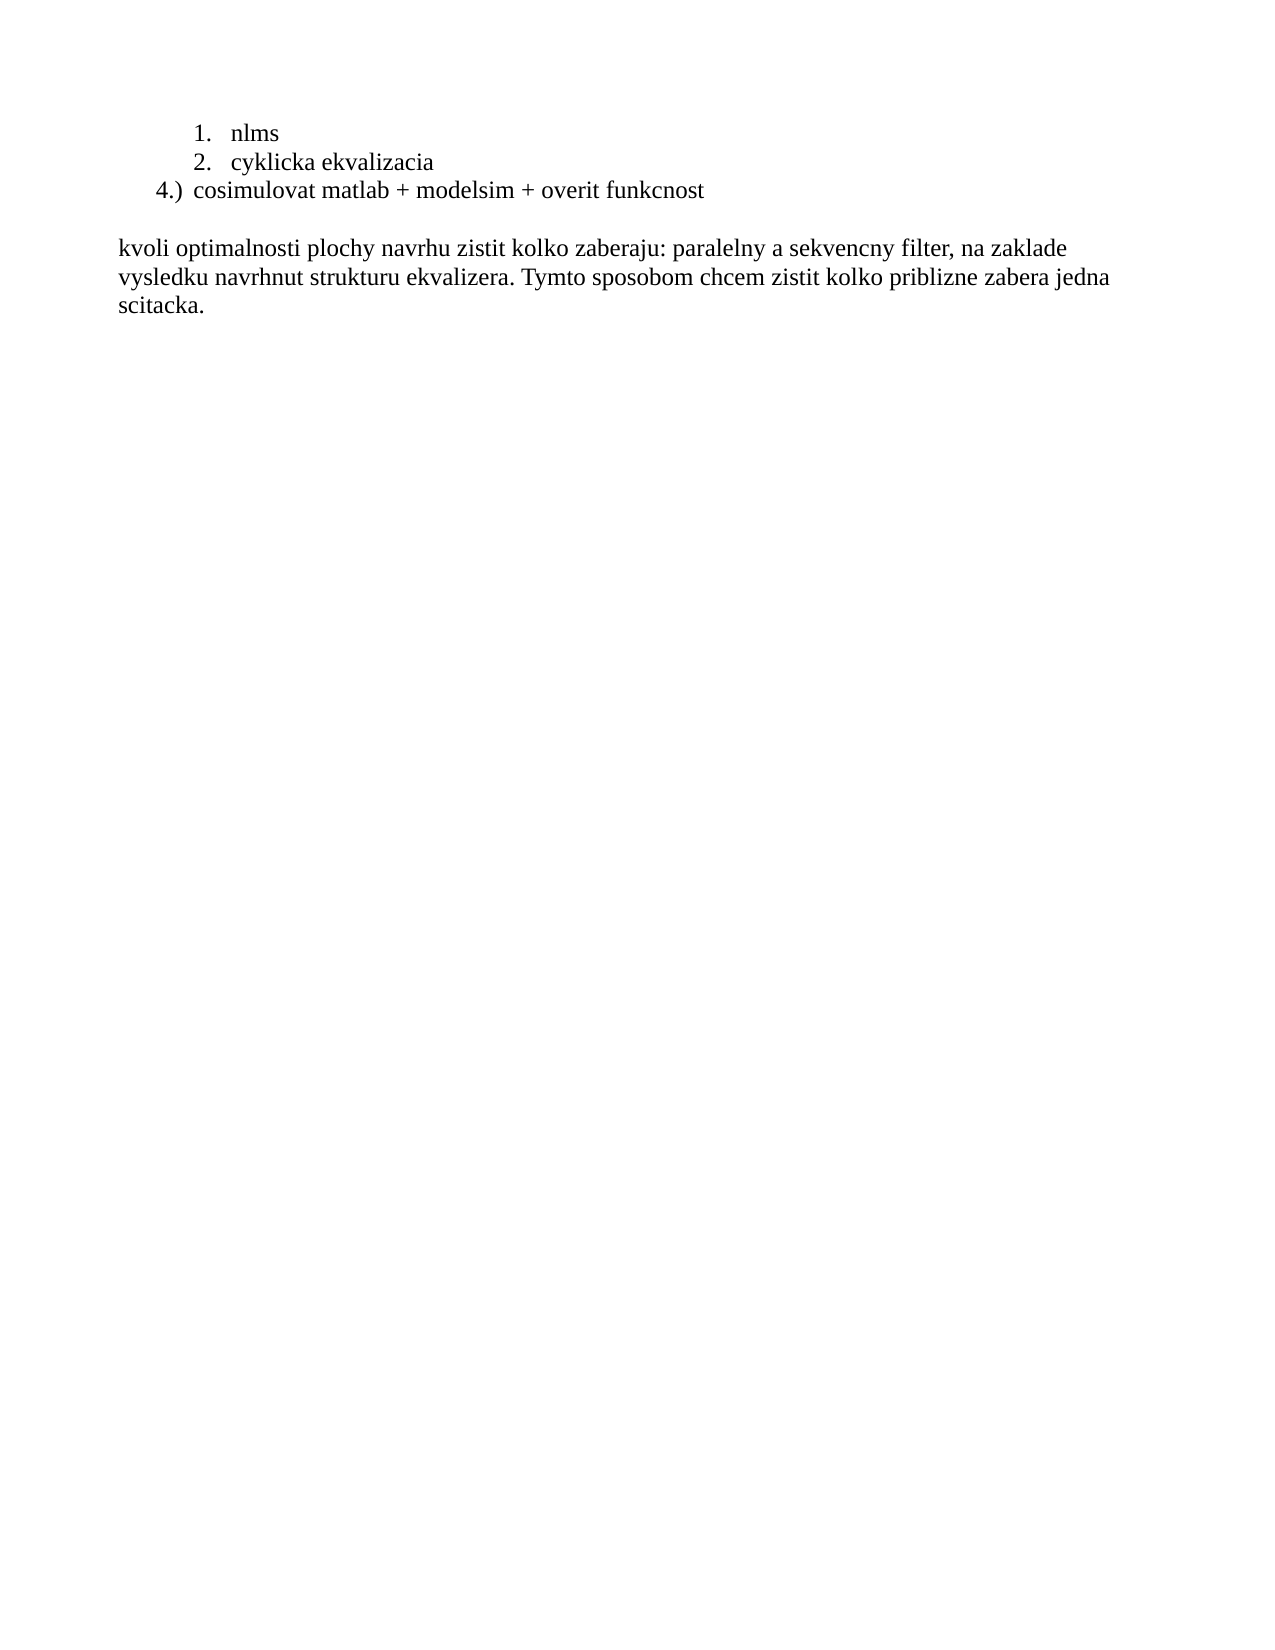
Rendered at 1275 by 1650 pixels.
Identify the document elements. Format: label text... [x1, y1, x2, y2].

list nlms [193, 118, 1157, 147]
list cosimulovat matlab + modelsim + overit funkcnost [156, 176, 1157, 204]
list cyklicka ekvalizacia [193, 147, 1157, 176]
text kvoli optimalnosti plochy navrhu zistit kolko zaberaju: paralelny a sekvencny filter, na zaklade vysledku navrhnut strukturu ekvalizera. Tymto sposobom chcem zistit kolko priblizne zabera jedna scitacka. [118, 233, 1157, 319]
